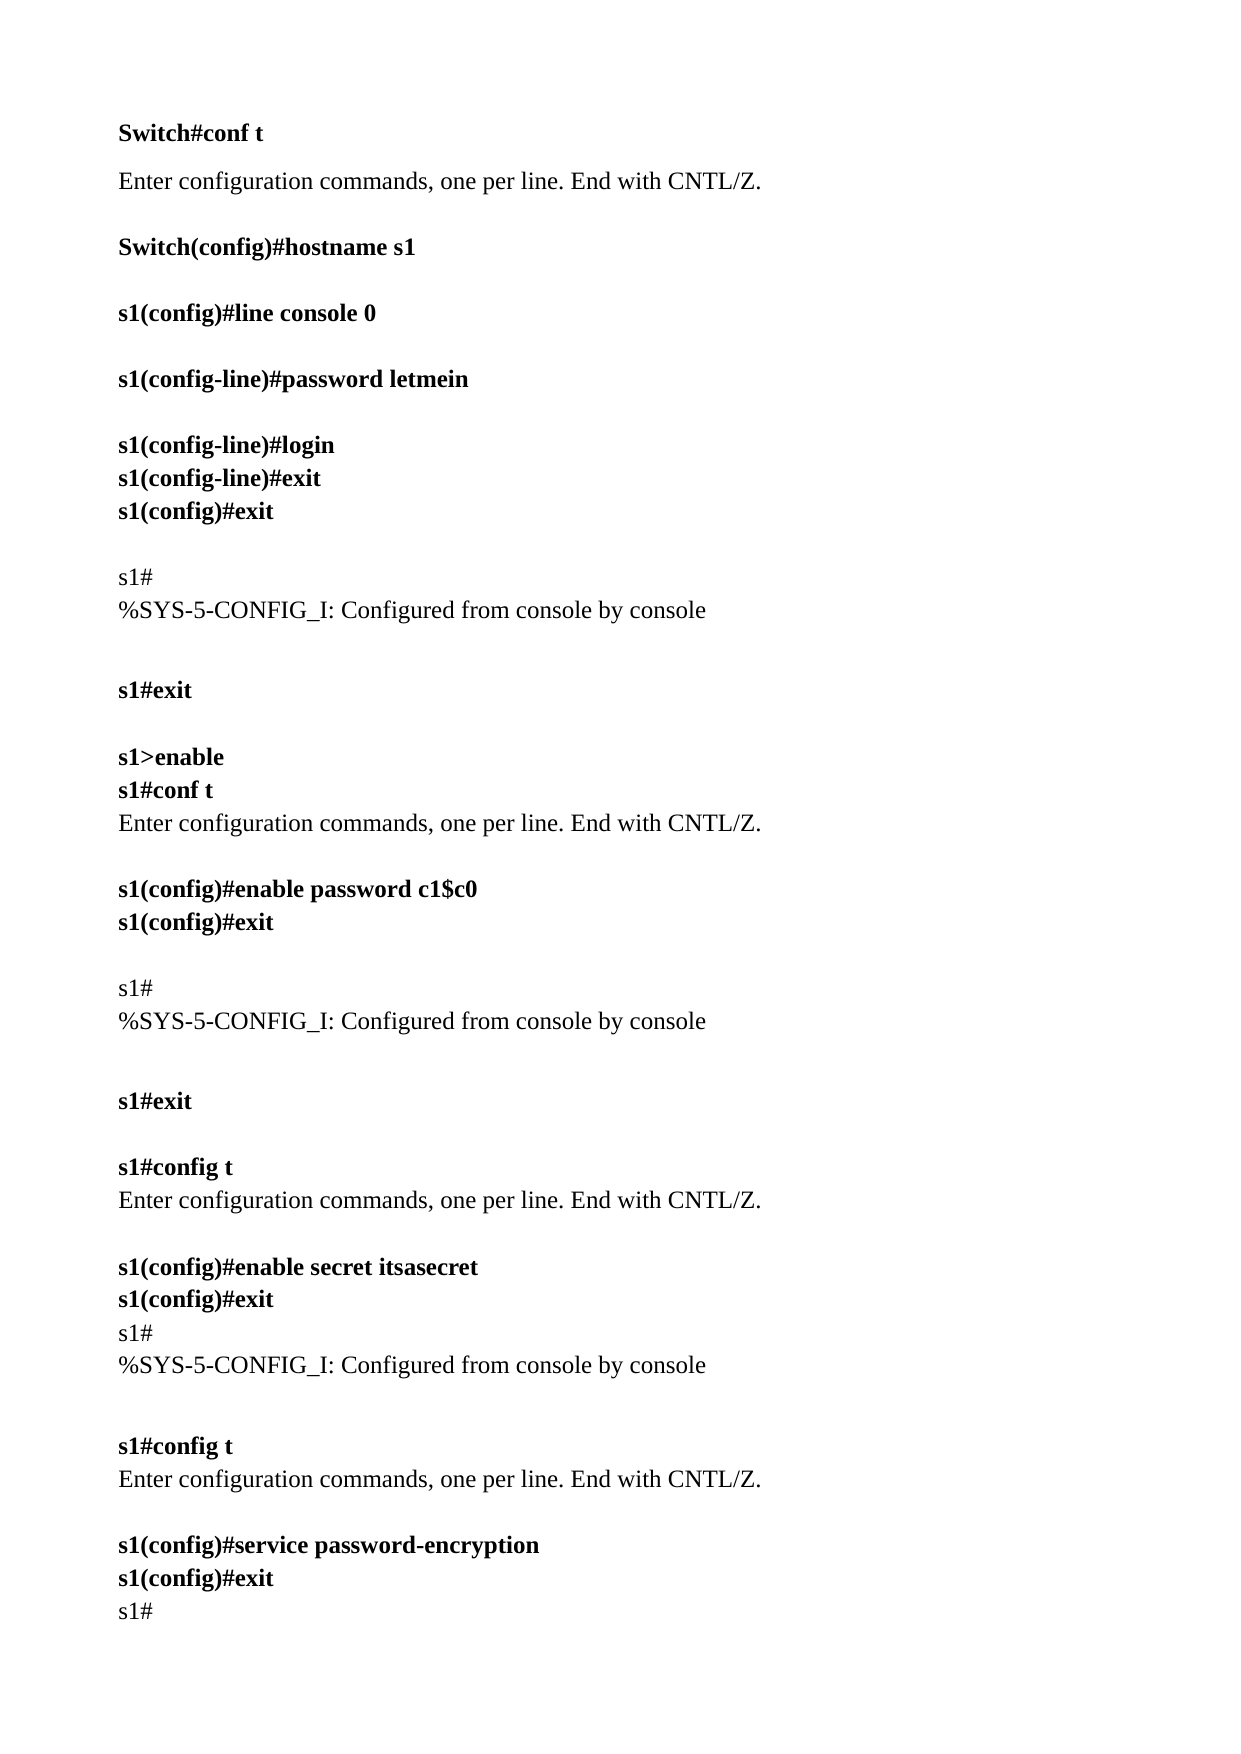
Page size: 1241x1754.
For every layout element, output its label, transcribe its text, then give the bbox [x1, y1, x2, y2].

text s1#exit [118, 676, 1122, 704]
text s1(config)#enable password c1$c0 [118, 874, 1122, 902]
text s1(config-line)#login [118, 430, 1122, 459]
text s1#exit [118, 1086, 1122, 1115]
text s1# [118, 562, 1122, 591]
text Switch(config)#hostname s1 [118, 232, 1122, 261]
text s1# [118, 1318, 1122, 1346]
text Enter configuration commands, one per line. End with CNTL/Z. [118, 166, 1122, 194]
text %SYS-5-CONFIG_I: Configured from console by console [118, 1006, 1122, 1034]
text Enter configuration commands, one per line. End with CNTL/Z. [118, 1186, 1122, 1214]
text s1>enable [118, 742, 1122, 770]
text %SYS-5-CONFIG_I: Configured from console by console [118, 595, 1122, 624]
text Enter configuration commands, one per line. End with CNTL/Z. [118, 808, 1122, 836]
text s1(config)#service password-encryption [118, 1530, 1122, 1559]
text s1# [118, 973, 1122, 1002]
text s1(config-line)#exit [118, 463, 1122, 492]
text s1(config)#exit [118, 496, 1122, 525]
text Enter configuration commands, one per line. End with CNTL/Z. [118, 1464, 1122, 1493]
text s1#conf t [118, 775, 1122, 803]
text s1(config)#exit [118, 1284, 1122, 1313]
text s1(config)#exit [118, 1563, 1122, 1592]
text %SYS-5-CONFIG_I: Configured from console by console [118, 1351, 1122, 1379]
text s1(config-line)#password letmein [118, 364, 1122, 393]
text s1#config t [118, 1431, 1122, 1460]
text s1(config)#enable secret itsasecret [118, 1252, 1122, 1280]
text s1(config)#exit [118, 907, 1122, 936]
text s1# [118, 1596, 1122, 1625]
text Switch#conf t [118, 118, 1122, 147]
text s1(config)#line console 0 [118, 298, 1122, 327]
text s1#config t [118, 1152, 1122, 1181]
